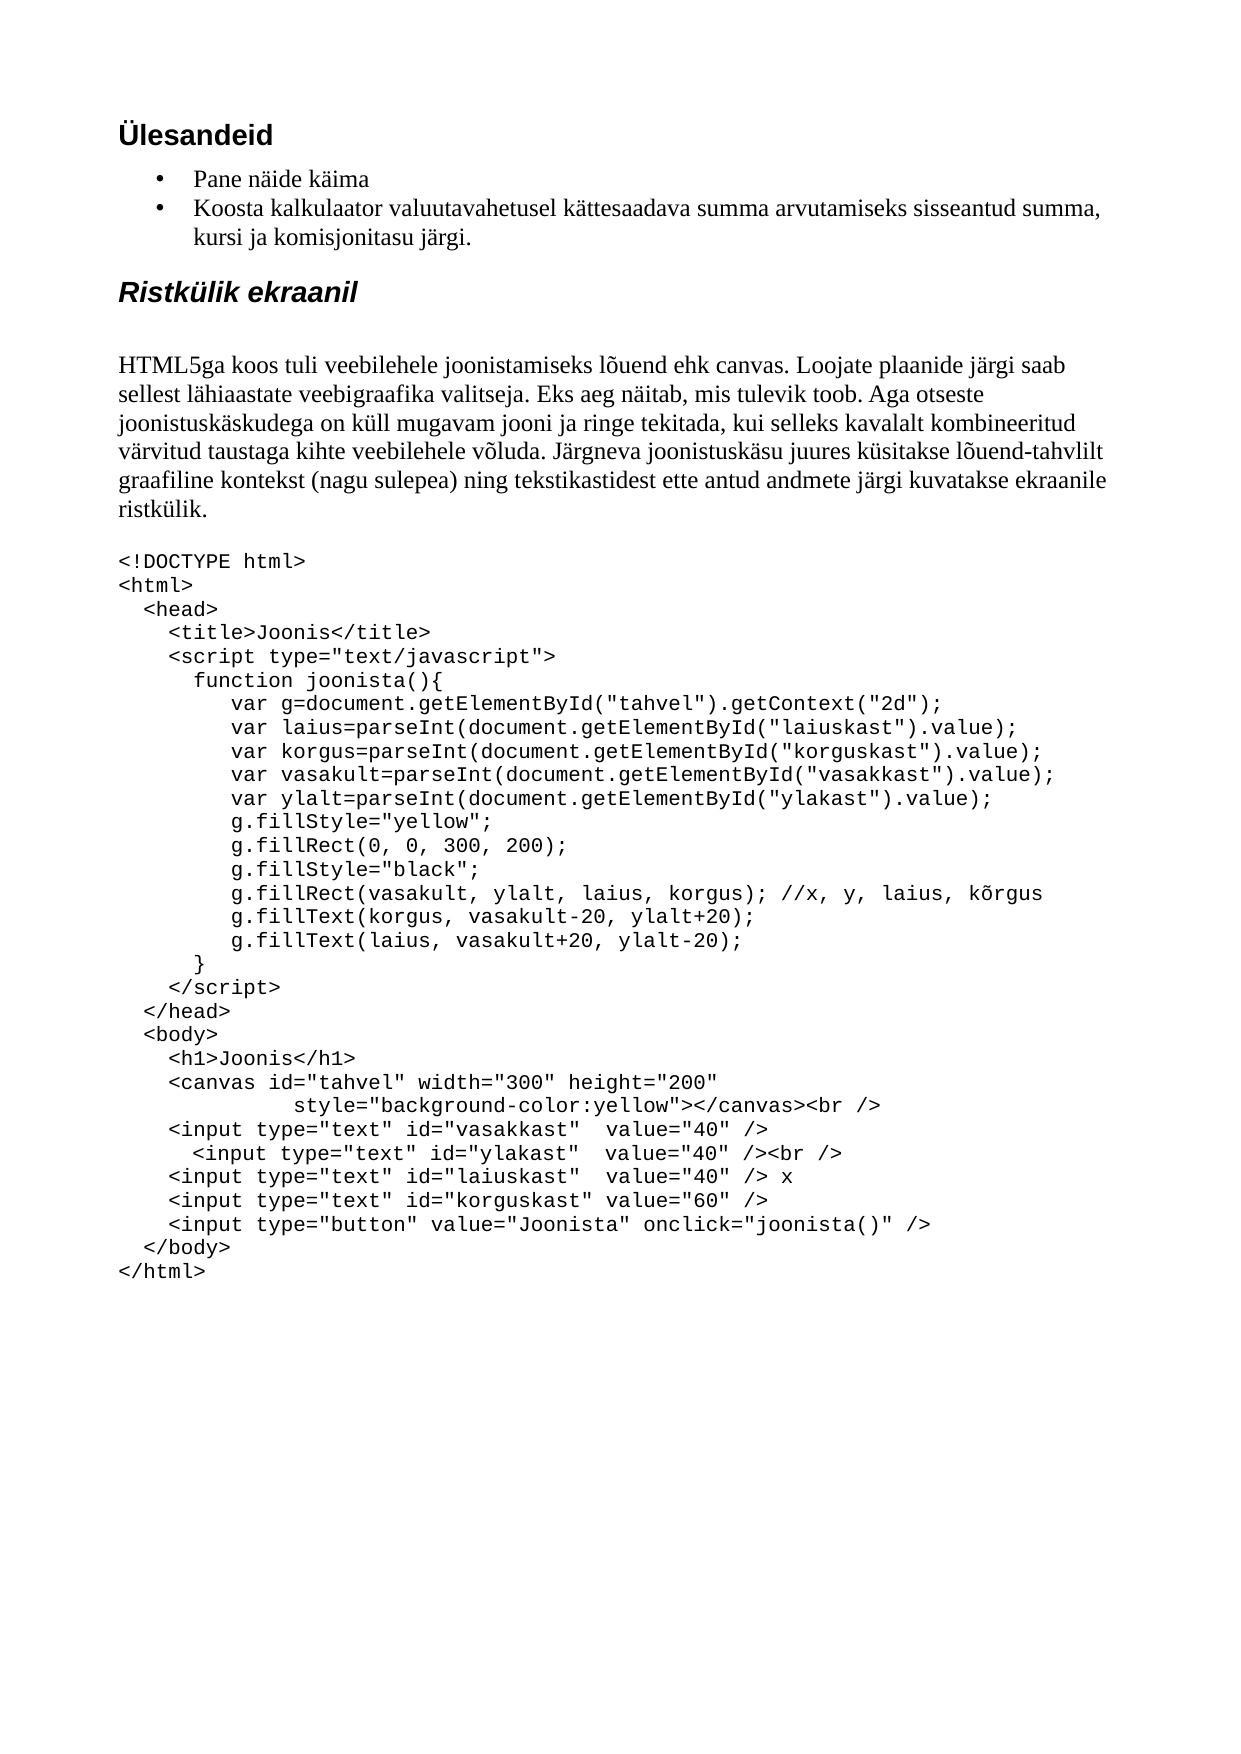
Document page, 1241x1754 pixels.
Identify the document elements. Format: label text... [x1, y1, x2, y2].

text var ylalt=parseInt(document.getElementById("ylakast").value); [118, 788, 1122, 812]
subtitle Ülesandeid [118, 118, 1122, 152]
text <html> [118, 575, 1122, 599]
list Koosta kalkulaator valuutavahetusel kättesaadava summa arvutamiseks sisseantud summa, kursi ja komisjonitasu järgi. [156, 193, 1122, 250]
list Pane näide käima [156, 164, 1122, 193]
text var g=document.getElementById("tahvel").getContext("2d"); [118, 693, 1122, 717]
text var korgus=parseInt(document.getElementById("korguskast").value); [118, 741, 1122, 764]
text HTML5ga koos tuli veebilehele joonistamiseks lõuend ehk canvas. Loojate plaanide järgi saab sellest lähiaastate veebigraafika valitseja. Eks aeg näitab, mis tulevik toob. Aga otseste joonistuskäskudega on küll mugavam jooni ja ringe tekitada, kui selleks kavalalt kombineeritud värvitud taustaga kihte veebilehele võluda. Järgneva joonistuskäsu juures küsitakse lõuend-tahvlilt graafiline kontekst (nagu sulepea) ning tekstikastidest ette antud andmete järgi kuvatakse ekraanile ristkülik. [118, 350, 1122, 523]
subtitle Ristkülik ekraanil [118, 275, 1122, 309]
text </html> [118, 1261, 1122, 1284]
text <script type="text/javascript"> [118, 646, 1122, 670]
text <input type="text" id="korguskast" value="60" /> [118, 1190, 1122, 1213]
text <title>Joonis</title> [118, 622, 1122, 646]
text </script> [118, 977, 1122, 1001]
text g.fillRect(vasakult, ylalt, laius, korgus); //x, y, laius, kõrgus [118, 882, 1122, 906]
text style="background-color:yellow"></canvas><br /> [118, 1095, 1122, 1119]
text </head> [118, 1001, 1122, 1024]
text g.fillStyle="yellow"; [118, 812, 1122, 835]
text function joonista(){ [118, 670, 1122, 693]
text g.fillRect(0, 0, 300, 200); [118, 835, 1122, 859]
text g.fillText(korgus, vasakult-20, ylalt+20); [118, 906, 1122, 930]
text g.fillStyle="black"; [118, 859, 1122, 882]
text g.fillText(laius, vasakult+20, ylalt-20); [118, 930, 1122, 953]
text var laius=parseInt(document.getElementById("laiuskast").value); [118, 717, 1122, 741]
text <h1>Joonis</h1> [118, 1048, 1122, 1072]
text var vasakult=parseInt(document.getElementById("vasakkast").value); [118, 764, 1122, 788]
text <head> [118, 599, 1122, 622]
text <body> [118, 1024, 1122, 1048]
text <!DOCTYPE html> [118, 551, 1122, 575]
text </body> [118, 1237, 1122, 1261]
text <input type="text" id="ylakast" value="40" /><br /> [118, 1143, 1122, 1166]
text <input type="button" value="Joonista" onclick="joonista()" /> [118, 1213, 1122, 1237]
text <input type="text" id="vasakkast" value="40" /> [118, 1119, 1122, 1143]
text } [118, 953, 1122, 977]
text <input type="text" id="laiuskast" value="40" /> x [118, 1166, 1122, 1190]
text <canvas id="tahvel" width="300" height="200" [118, 1072, 1122, 1095]
